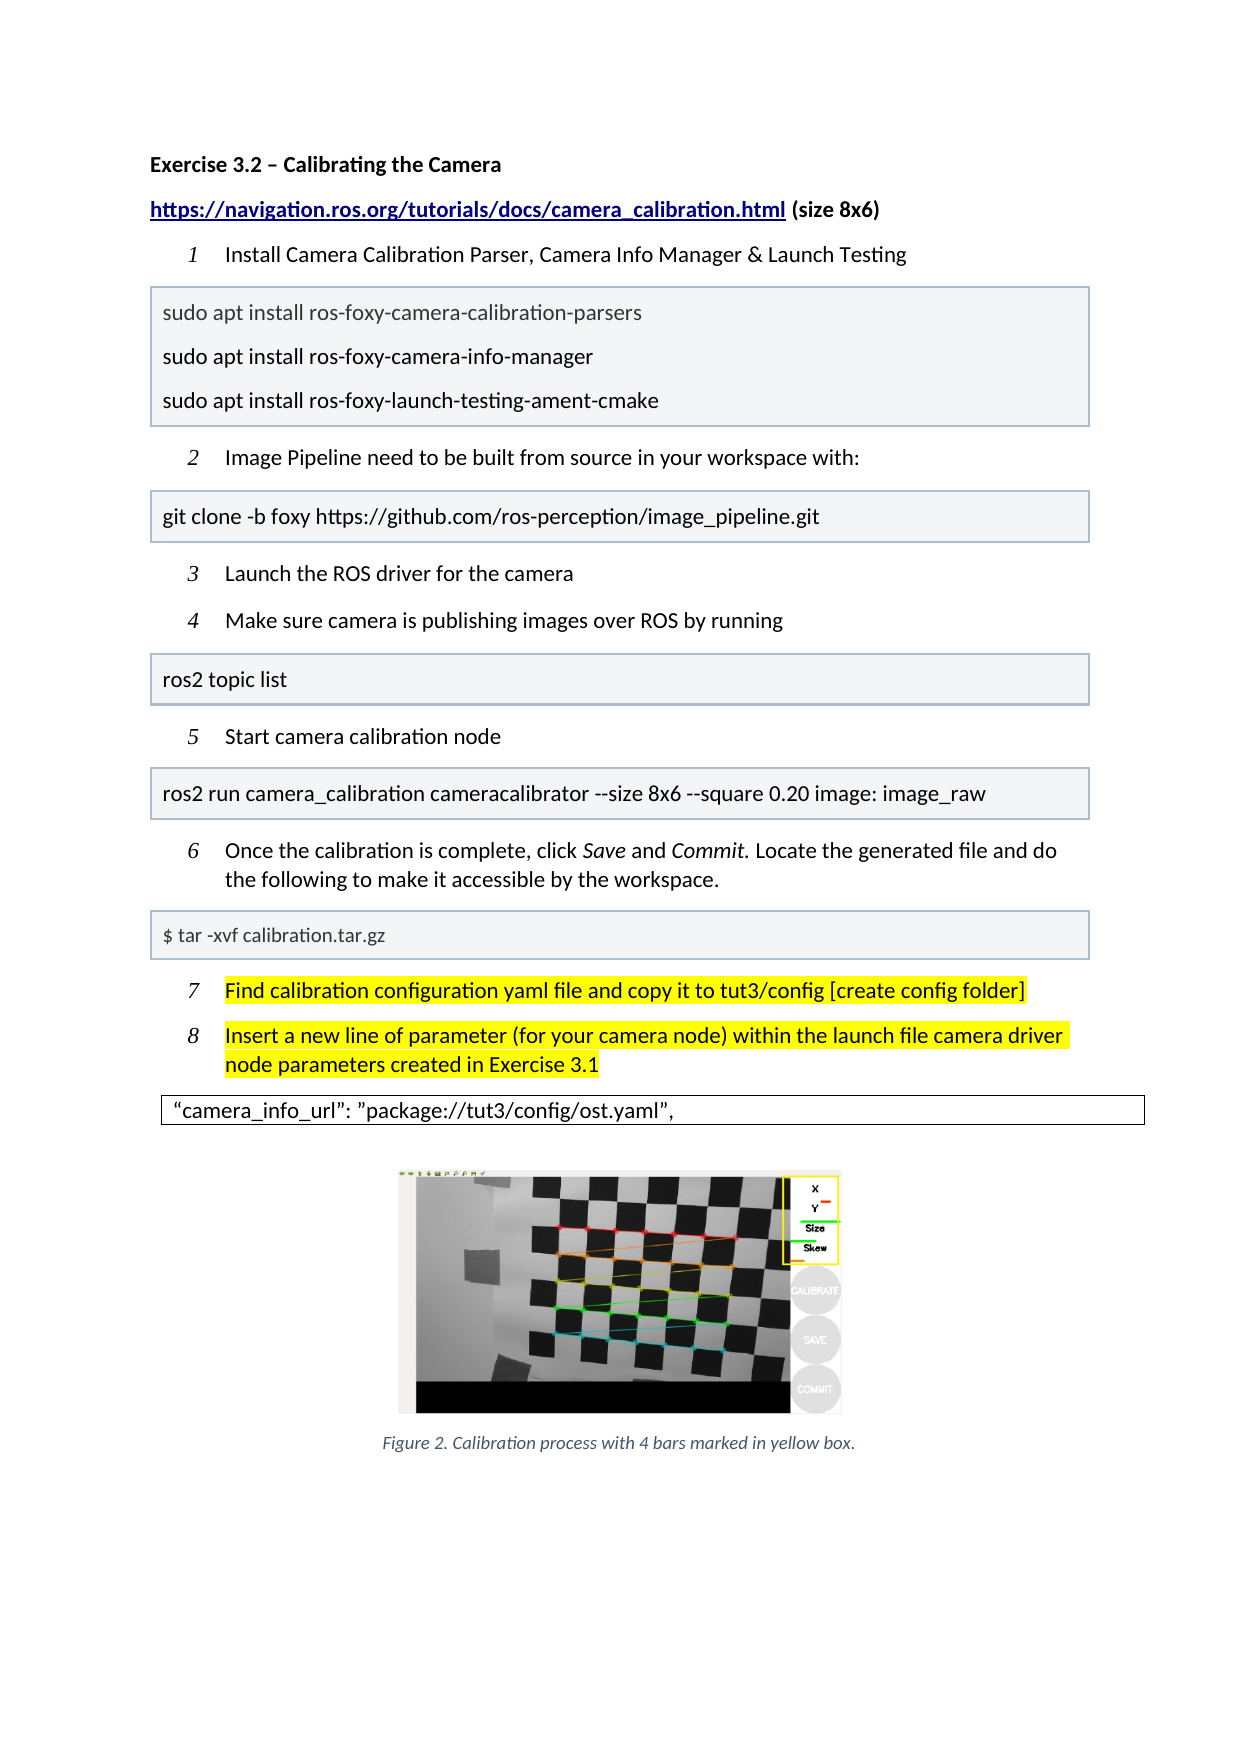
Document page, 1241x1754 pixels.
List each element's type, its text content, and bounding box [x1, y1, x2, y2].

text sudo apt install ros-foxy-launch-testing-ament-cmake [152, 374, 1088, 425]
list Launch the ROS driver for the camera [187, 559, 1090, 587]
list Once the calibration is complete, click Save and Commit. Locate the generated file and do the following to make it accessible by the workspace. [187, 836, 1090, 893]
text Figure 2. Calibration process with 4 bars marked in yellow box. [150, 1431, 1090, 1454]
list Install Camera Calibration Parser, Camera Info Manager & Launch Testing [187, 240, 1090, 268]
text ros2 run camera_calibration cameracalibrator --size 8x6 --square 0.20 image: image_raw [152, 769, 1088, 818]
list Make sure camera is publishing images over ROS by running [187, 606, 1090, 634]
table_header “camera_info_url”: ”package://tut3/config/ost.yaml”, [162, 1096, 1144, 1124]
text sudo apt install ros-foxy-camera-info-manager [152, 330, 1088, 370]
list Image Pipeline need to be built from source in your workspace with: [187, 443, 1090, 471]
list Insert a new line of parameter (for your camera node) within the launch file camera driver node parameters created in Exercise 3.1 [187, 1021, 1090, 1078]
text ros2 topic list [152, 655, 1088, 703]
text git clone -b foxy https://github.com/ros-perception/image_pipeline.git [152, 492, 1088, 541]
text Exercise 3.2 – Calibrating the Camera [150, 150, 1090, 178]
text $ tar -xvf calibration.tar.gz [152, 912, 1088, 958]
text https://navigation.ros.org/tutorials/docs/camera_calibration.html (size 8x6) [150, 195, 1090, 223]
list Start camera calibration node [187, 722, 1090, 750]
list Find calibration configuration yaml file and copy it to tut3/config [create config folder] [187, 976, 1090, 1004]
text sudo apt install ros-foxy-camera-calibration-parsers [152, 288, 1088, 326]
